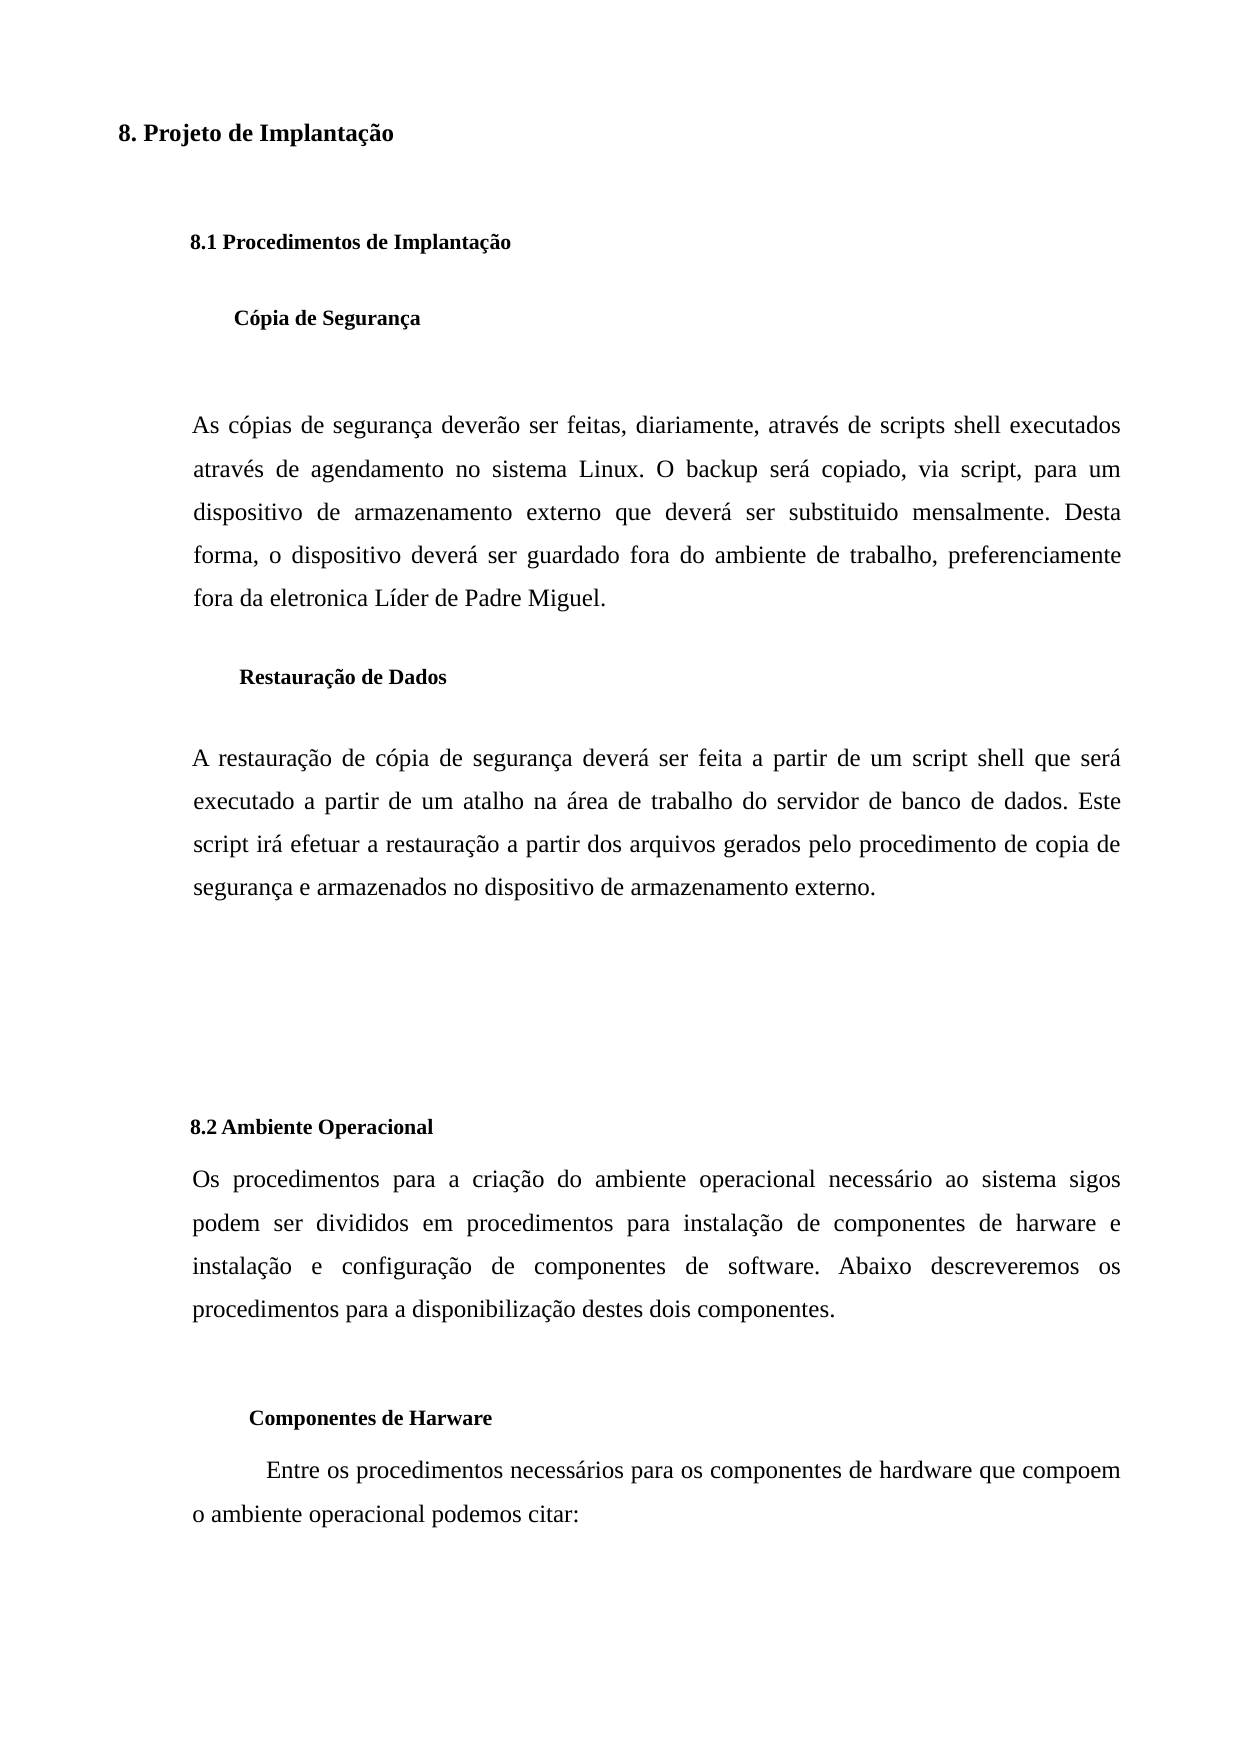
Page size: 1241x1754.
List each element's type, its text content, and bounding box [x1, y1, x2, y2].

subtitle 8.1 Procedimentos de Implantação [190, 229, 1122, 254]
subtitle 8.2 Ambiente Operacional [190, 1114, 1122, 1139]
text Os procedimentos para a criação do ambiente operacional necessário ao sistema sigos podem ser divididos em procedimentos para instalação de componentes de harware e instalação e configuração de componentes de software. Abaixo descreveremos os procedimentos para a disponibilização destes dois componentes. [192, 1164, 1122, 1323]
text 8. Projeto de Implantação [118, 118, 1122, 147]
text As cópias de segurança deverão ser feitas, diariamente, através de scripts shell executados através de agendamento no sistema Linux. O backup será copiado, via script, para um dispositivo de armazenamento externo que deverá ser substituido mensalmente. Desta forma, o dispositivo deverá ser guardado fora do ambiente de trabalho, preferenciamente fora da eletronica Líder de Padre Miguel. [192, 411, 1122, 612]
text Entre os procedimentos necessários para os componentes de hardware que compoem o ambiente operacional podemos citar: [192, 1456, 1122, 1527]
subtitle Cópia de Segurança [233, 305, 1122, 330]
subtitle Componentes de Harware [248, 1405, 1122, 1430]
text A restauração de cópia de segurança deverá ser feita a partir de um script shell que será executado a partir de um atalho na área de trabalho do servidor de banco de dados. Este script irá efetuar a restauração a partir dos arquivos gerados pelo procedimento de copia de segurança e armazenados no dispositivo de armazenamento externo. [192, 743, 1122, 901]
subtitle Restauração de Dados [233, 664, 1122, 689]
